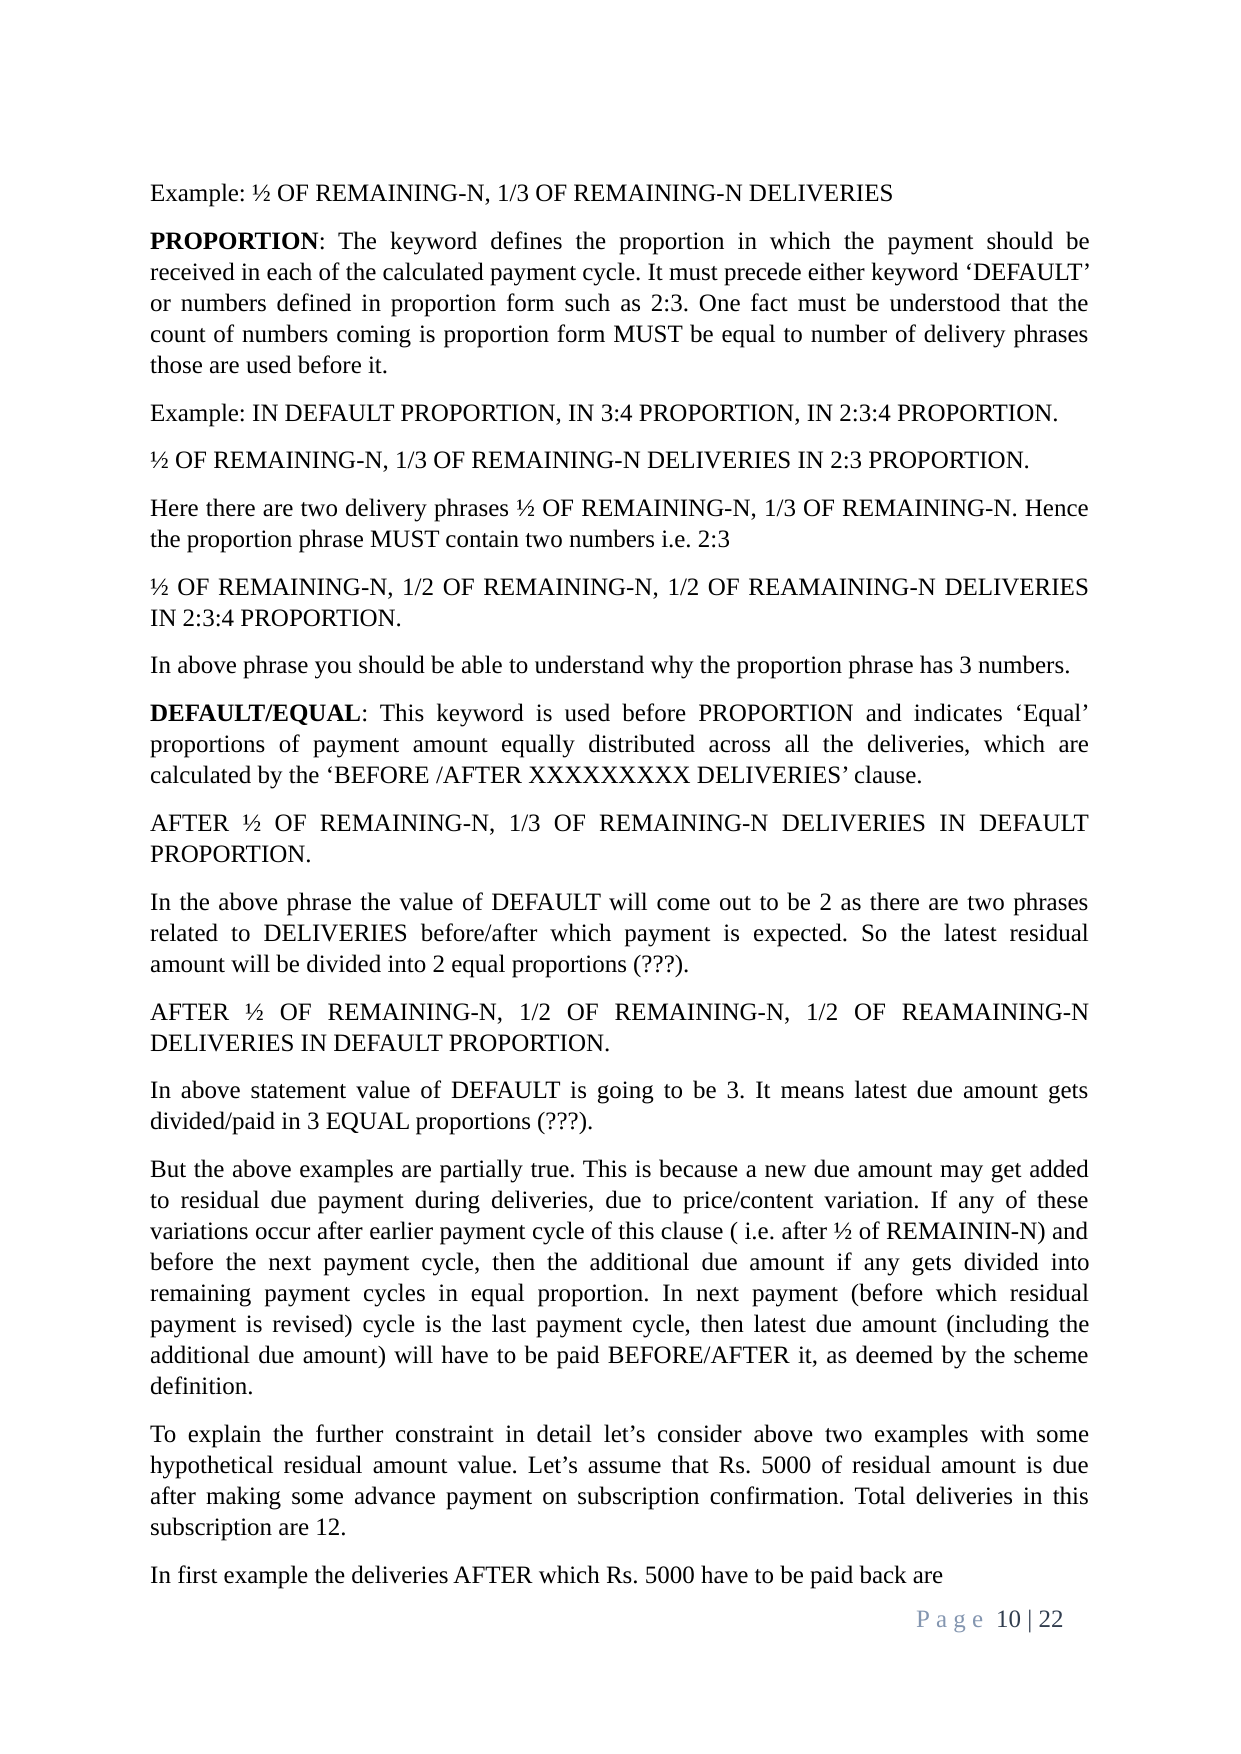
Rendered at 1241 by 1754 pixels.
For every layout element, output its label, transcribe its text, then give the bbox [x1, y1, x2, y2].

text PROPORTION: The keyword defines the proportion in which the payment should be received in each of the calculated payment cycle. It must precede either keyword ‘DEFAULT’ or numbers defined in proportion form such as 2:3. One fact must be understood that the count of numbers coming is proportion form MUST be equal to number of delivery phrases those are used before it. [150, 226, 1090, 379]
text DEFAULT/EQUAL: This keyword is used before PROPORTION and indicates ‘Equal’ proportions of payment amount equally distributed across all the deliveries, which are calculated by the ‘BEFORE /AFTER XXXXXXXXX DELIVERIES’ clause. [150, 698, 1090, 789]
text In first example the deliveries AFTER which Rs. 5000 have to be paid back are [150, 1560, 1090, 1589]
text Here there are two delivery phrases ½ OF REMAINING-N, 1/3 OF REMAINING-N. Hence the proportion phrase MUST contain two numbers i.e. 2:3 [150, 493, 1090, 553]
text ½ OF REMAINING-N, 1/2 OF REMAINING-N, 1/2 OF REAMAINING-N DELIVERIES IN 2:3:4 PROPORTION. [150, 572, 1090, 632]
text AFTER ½ OF REMAINING-N, 1/2 OF REMAINING-N, 1/2 OF REAMAINING-N DELIVERIES IN DEFAULT PROPORTION. [150, 997, 1090, 1056]
text In above statement value of DEFAULT is going to be 3. It means latest due amount gets divided/paid in 3 EQUAL proportions (???). [150, 1075, 1090, 1135]
text But the above examples are partially true. This is because a new due amount may get added to residual due payment during deliveries, due to price/content variation. If any of these variations occur after earlier payment cycle of this clause ( i.e. after ½ of REMAININ-N) and before the next payment cycle, then the additional due amount if any gets divided into remaining payment cycles in equal proportion. In next payment (before which residual payment is revised) cycle is the last payment cycle, then latest due amount (including the additional due amount) will have to be paid BEFORE/AFTER it, as deemed by the scheme definition. [150, 1154, 1090, 1400]
text ½ OF REMAINING-N, 1/3 OF REMAINING-N DELIVERIES IN 2:3 PROPORTION. [150, 445, 1090, 474]
text AFTER ½ OF REMAINING-N, 1/3 OF REMAINING-N DELIVERIES IN DEFAULT PROPORTION. [150, 808, 1090, 868]
text In the above phrase the value of DEFAULT will come out to be 2 as there are two phrases related to DELIVERIES before/after which payment is expected. So the latest residual amount will be divided into 2 equal proportions (???). [150, 887, 1090, 978]
text Example: IN DEFAULT PROPORTION, IN 3:4 PROPORTION, IN 2:3:4 PROPORTION. [150, 398, 1090, 426]
text Example: ½ OF REMAINING-N, 1/3 OF REMAINING-N DELIVERIES [150, 178, 1090, 207]
text In above phrase you should be able to understand why the proportion phrase has 3 numbers. [150, 651, 1090, 679]
text To explain the further constraint in detail let’s consider above two examples with some hypothetical residual amount value. Let’s assume that Rs. 5000 of residual amount is due after making some advance payment on subscription confirmation. Total deliveries in this subscription are 12. [150, 1419, 1090, 1541]
